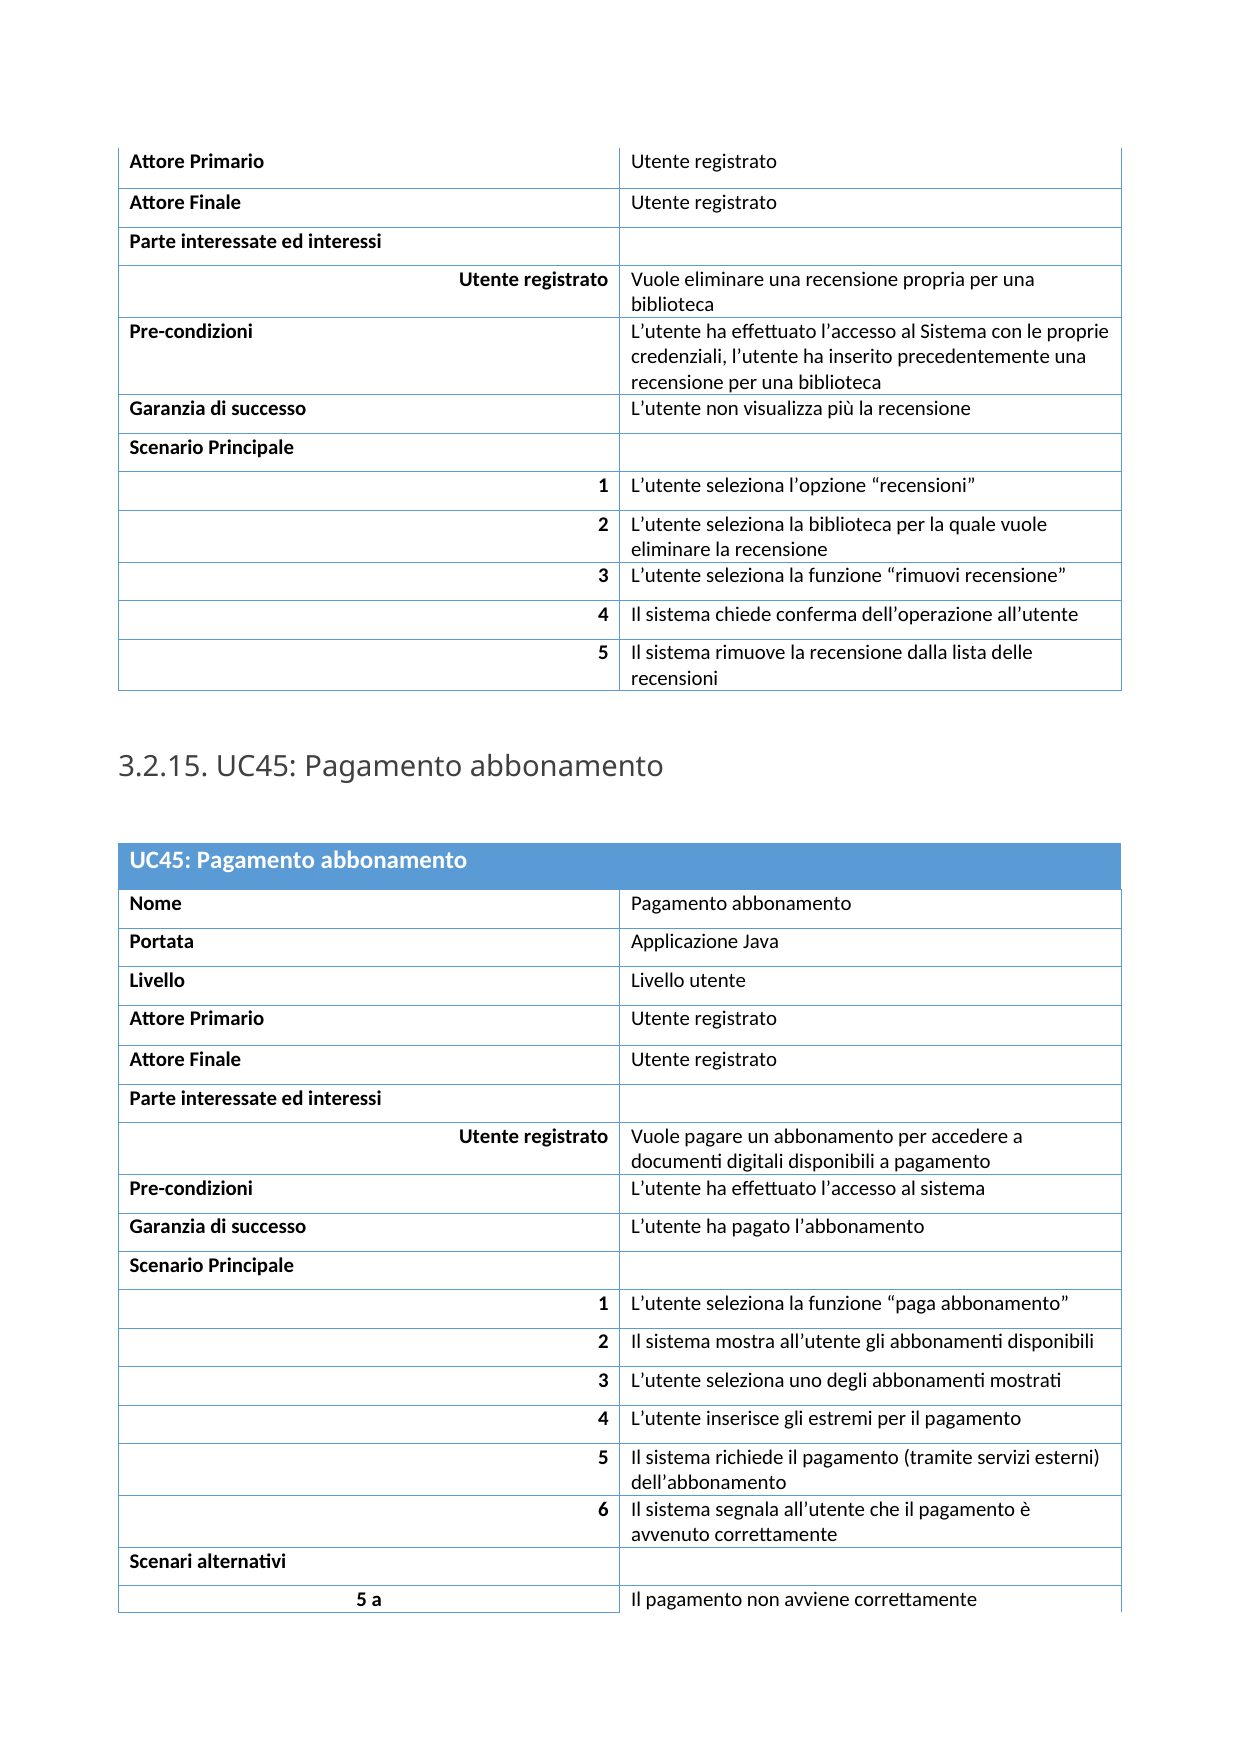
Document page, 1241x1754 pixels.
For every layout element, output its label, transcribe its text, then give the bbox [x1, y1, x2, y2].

table_header UC45: Pagamento abbonamento [119, 844, 1121, 889]
table_cell [620, 1085, 1121, 1122]
table_cell [620, 434, 1121, 471]
table_cell L’utente seleziona l’opzione “recensioni” [620, 472, 1121, 510]
table_cell Il sistema mostra all’utente gli abbonamenti disponibili [620, 1329, 1121, 1366]
table_cell Il pagamento non avviene correttamente [620, 1586, 1121, 1612]
table_cell 1 [119, 472, 619, 510]
table_cell Utente registrato [119, 266, 619, 317]
table_cell Attore Finale [119, 1046, 619, 1084]
table_cell Portata [119, 929, 619, 966]
table_cell Il sistema chiede conferma dell’operazione all’utente [620, 601, 1121, 638]
subtitle 3.2.15. UC45: Pagamento abbonamento [118, 745, 1122, 785]
table_cell 6 [119, 1496, 619, 1547]
table_cell Utente registrato [620, 189, 1121, 227]
table_cell L’utente seleziona la funzione “rimuovi recensione” [620, 563, 1121, 600]
table_cell L’utente inserisce gli estremi per il pagamento [620, 1406, 1121, 1443]
table_cell Vuole eliminare una recensione propria per una biblioteca [620, 266, 1121, 317]
table_cell Il sistema segnala all’utente che il pagamento è avvenuto correttamente [620, 1496, 1121, 1547]
table_cell Attore Finale [119, 189, 619, 227]
table_cell Livello [119, 967, 619, 1004]
table_cell L’utente seleziona la funzione “paga abbonamento” [620, 1290, 1121, 1328]
table_cell 5 [119, 640, 619, 690]
table_cell 2 [119, 511, 619, 562]
table_cell Garanzia di successo [119, 1214, 619, 1251]
table_cell 2 [119, 1329, 619, 1366]
table_cell L’utente seleziona uno degli abbonamenti mostrati [620, 1367, 1121, 1404]
table_cell Pre-condizioni [119, 1175, 619, 1212]
table_cell Utente registrato [620, 148, 1121, 188]
table_cell L’utente ha pagato l’abbonamento [620, 1214, 1121, 1251]
table_cell Il sistema rimuove la recensione dalla lista delle recensioni [620, 640, 1121, 690]
table_cell Parte interessate ed interessi [119, 228, 619, 265]
table_cell Livello utente [620, 967, 1121, 1004]
table_cell Attore Primario [119, 1006, 619, 1045]
table_cell 3 [119, 1367, 619, 1404]
table_cell Utente registrato [119, 1123, 619, 1174]
table_cell Scenari alternativi [119, 1548, 619, 1585]
table_cell Parte interessate ed interessi [119, 1085, 619, 1122]
table_cell Scenario Principale [119, 1252, 619, 1289]
table_cell [620, 1252, 1121, 1289]
table_cell 1 [119, 1290, 619, 1328]
table_cell L’utente ha effettuato l’accesso al sistema [620, 1175, 1121, 1212]
table_cell Garanzia di successo [119, 395, 619, 433]
table_cell [620, 228, 1121, 265]
table_cell Il sistema richiede il pagamento (tramite servizi esterni) dell’abbonamento [620, 1444, 1121, 1495]
table_cell L’utente non visualizza più la recensione [620, 395, 1121, 433]
table_cell Utente registrato [620, 1006, 1121, 1045]
table_cell Utente registrato [620, 1046, 1121, 1084]
table_cell [620, 1548, 1121, 1585]
table_cell Scenario Principale [119, 434, 619, 471]
table_cell L’utente ha effettuato l’accesso al Sistema con le proprie credenziali, l’utente ha inserito precedentemente una recensione per una biblioteca [620, 318, 1121, 394]
table_cell 3 [119, 563, 619, 600]
table_cell Pagamento abbonamento [620, 890, 1121, 928]
table_cell Applicazione Java [620, 929, 1121, 966]
table_cell 5 [119, 1444, 619, 1495]
table_cell 4 [119, 601, 619, 638]
table_cell 4 [119, 1406, 619, 1443]
table_cell Vuole pagare un abbonamento per accedere a documenti digitali disponibili a pagamento [620, 1123, 1121, 1174]
table_cell L’utente seleziona la biblioteca per la quale vuole eliminare la recensione [620, 511, 1121, 562]
table_cell 5 a [119, 1586, 619, 1612]
table_cell Attore Primario [119, 148, 619, 188]
table_cell Nome [119, 890, 619, 928]
table_cell Pre-condizioni [119, 318, 619, 394]
